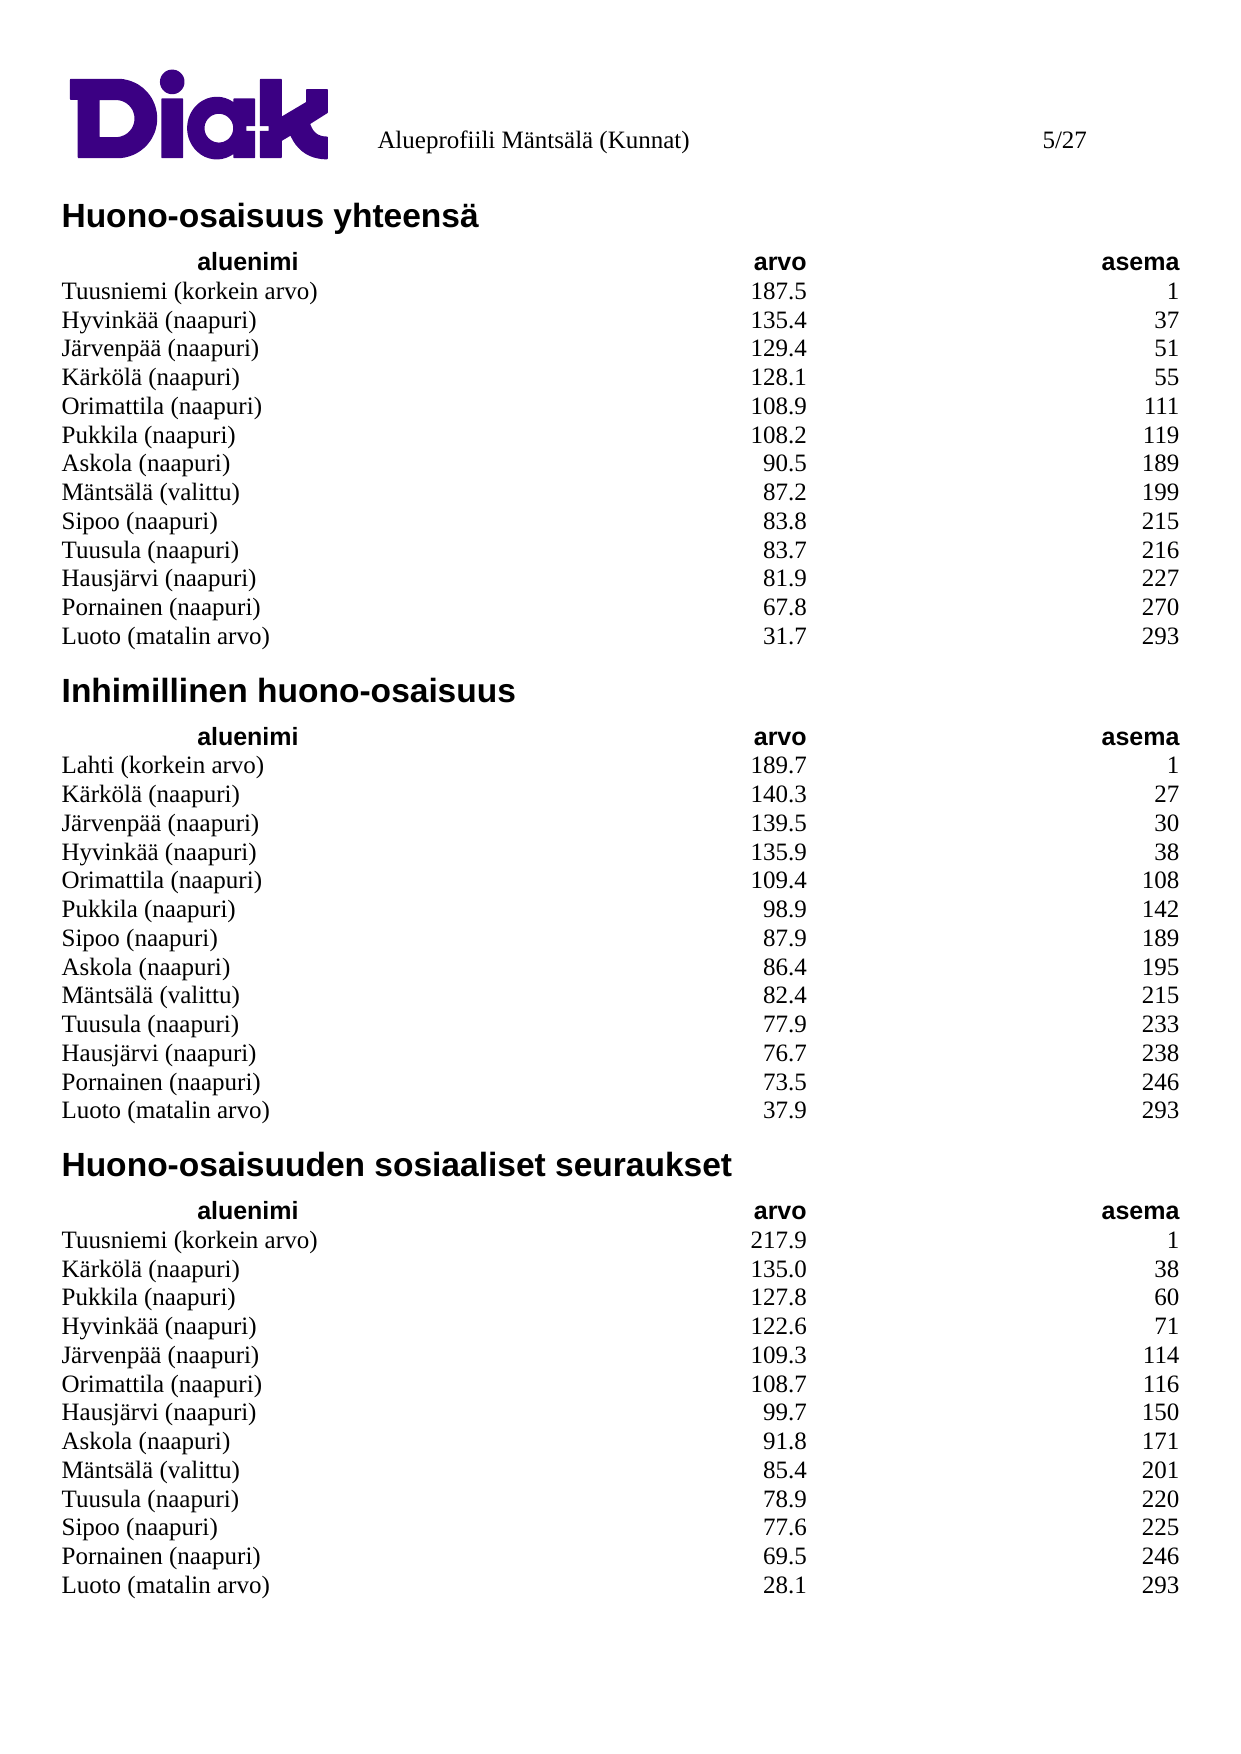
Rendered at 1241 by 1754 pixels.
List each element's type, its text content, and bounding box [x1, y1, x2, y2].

table_cell Tuusula (naapuri) [61, 1484, 434, 1512]
table_cell 77.9 [434, 1009, 806, 1038]
table_cell 293 [806, 1570, 1179, 1599]
table_header aluenimi [61, 247, 434, 276]
table_cell 135.4 [434, 305, 806, 333]
table_cell 69.5 [434, 1541, 806, 1570]
table_cell Hausjärvi (naapuri) [61, 1038, 434, 1067]
table_cell 199 [806, 477, 1179, 506]
table_cell 73.5 [434, 1067, 806, 1096]
table_cell Askola (naapuri) [61, 449, 434, 477]
table_cell 76.7 [434, 1038, 806, 1067]
table_cell 1 [806, 751, 1179, 779]
table_cell Järvenpää (naapuri) [61, 1340, 434, 1369]
table_cell Luoto (matalin arvo) [61, 1096, 434, 1124]
table_cell Orimattila (naapuri) [61, 866, 434, 894]
table_cell 38 [806, 1254, 1179, 1282]
table_cell 217.9 [434, 1225, 806, 1254]
table_cell Sipoo (naapuri) [61, 1513, 434, 1541]
table_cell 111 [806, 391, 1179, 420]
table_cell 220 [806, 1484, 1179, 1512]
table_cell Luoto (matalin arvo) [61, 1570, 434, 1599]
table_cell 225 [806, 1513, 1179, 1541]
table_cell Hausjärvi (naapuri) [61, 564, 434, 592]
table_cell Pornainen (naapuri) [61, 1067, 434, 1096]
table_cell Hyvinkää (naapuri) [61, 1311, 434, 1340]
table_cell Askola (naapuri) [61, 952, 434, 981]
table_cell 128.1 [434, 362, 806, 391]
table_cell Tuusula (naapuri) [61, 535, 434, 563]
table_cell 215 [806, 506, 1179, 535]
table_cell 31.7 [434, 621, 806, 650]
table_cell 37.9 [434, 1096, 806, 1124]
table_cell 233 [806, 1009, 1179, 1038]
table_cell 82.4 [434, 981, 806, 1009]
table_cell 139.5 [434, 808, 806, 837]
table_cell 90.5 [434, 449, 806, 477]
table_cell 37 [806, 305, 1179, 333]
table_cell 71 [806, 1311, 1179, 1340]
table_cell Mäntsälä (valittu) [61, 1455, 434, 1484]
table_cell 135.9 [434, 837, 806, 866]
table_cell 108.9 [434, 391, 806, 420]
table_cell 30 [806, 808, 1179, 837]
table_cell 67.8 [434, 592, 806, 621]
table_cell Tuusniemi (korkein arvo) [61, 276, 434, 305]
table_cell 246 [806, 1541, 1179, 1570]
table_cell 216 [806, 535, 1179, 563]
table_cell 114 [806, 1340, 1179, 1369]
table_cell Pukkila (naapuri) [61, 1283, 434, 1311]
table_cell 99.7 [434, 1398, 806, 1426]
table_cell Pukkila (naapuri) [61, 420, 434, 448]
table_cell 98.9 [434, 894, 806, 923]
table_cell 81.9 [434, 564, 806, 592]
table_cell 83.8 [434, 506, 806, 535]
table_cell 171 [806, 1426, 1179, 1455]
table_cell Pornainen (naapuri) [61, 1541, 434, 1570]
table_cell 91.8 [434, 1426, 806, 1455]
table_cell 1 [806, 276, 1179, 305]
table_cell 119 [806, 420, 1179, 448]
table_cell 142 [806, 894, 1179, 923]
table_header asema [806, 722, 1179, 751]
table_cell Luoto (matalin arvo) [61, 621, 434, 650]
table_cell 108.7 [434, 1369, 806, 1397]
table_cell 87.2 [434, 477, 806, 506]
table_cell Hausjärvi (naapuri) [61, 1398, 434, 1426]
table_cell 109.4 [434, 866, 806, 894]
table_header asema [806, 1196, 1179, 1225]
table_cell 86.4 [434, 952, 806, 981]
table_cell Lahti (korkein arvo) [61, 751, 434, 779]
table_cell Tuusniemi (korkein arvo) [61, 1225, 434, 1254]
table_cell 116 [806, 1369, 1179, 1397]
table_header aluenimi [61, 722, 434, 751]
table_cell 38 [806, 837, 1179, 866]
table_cell Mäntsälä (valittu) [61, 981, 434, 1009]
table_cell Järvenpää (naapuri) [61, 334, 434, 362]
table_cell Sipoo (naapuri) [61, 923, 434, 952]
table_cell 51 [806, 334, 1179, 362]
subtitle Huono-osaisuus yhteensä [61, 196, 1179, 235]
table_cell 83.7 [434, 535, 806, 563]
table_cell 27 [806, 779, 1179, 808]
table_cell 195 [806, 952, 1179, 981]
table_cell Hyvinkää (naapuri) [61, 837, 434, 866]
table_cell Hyvinkää (naapuri) [61, 305, 434, 333]
table_cell 55 [806, 362, 1179, 391]
table_header asema [806, 247, 1179, 276]
table_cell 108.2 [434, 420, 806, 448]
table_cell 85.4 [434, 1455, 806, 1484]
table_cell 129.4 [434, 334, 806, 362]
table_cell 122.6 [434, 1311, 806, 1340]
table_cell 28.1 [434, 1570, 806, 1599]
table_cell 189 [806, 449, 1179, 477]
table_cell 60 [806, 1283, 1179, 1311]
table_cell 189 [806, 923, 1179, 952]
subtitle Inhimillinen huono-osaisuus [61, 671, 1179, 709]
table_header arvo [434, 722, 806, 751]
table_cell Pornainen (naapuri) [61, 592, 434, 621]
table_cell Kärkölä (naapuri) [61, 1254, 434, 1282]
table_cell 189.7 [434, 751, 806, 779]
table_cell 227 [806, 564, 1179, 592]
table_cell 293 [806, 1096, 1179, 1124]
table_cell 187.5 [434, 276, 806, 305]
table_cell 1 [806, 1225, 1179, 1254]
subtitle Huono-osaisuuden sosiaaliset seuraukset [61, 1145, 1179, 1184]
table_cell 140.3 [434, 779, 806, 808]
table_cell 201 [806, 1455, 1179, 1484]
table_cell Kärkölä (naapuri) [61, 779, 434, 808]
table_cell Orimattila (naapuri) [61, 391, 434, 420]
table_cell 109.3 [434, 1340, 806, 1369]
table_cell 215 [806, 981, 1179, 1009]
table_cell Mäntsälä (valittu) [61, 477, 434, 506]
table_cell 238 [806, 1038, 1179, 1067]
table_cell 87.9 [434, 923, 806, 952]
table_cell 78.9 [434, 1484, 806, 1512]
table_header arvo [434, 247, 806, 276]
table_cell 246 [806, 1067, 1179, 1096]
table_cell 77.6 [434, 1513, 806, 1541]
table_cell Tuusula (naapuri) [61, 1009, 434, 1038]
table_cell 270 [806, 592, 1179, 621]
table_cell Askola (naapuri) [61, 1426, 434, 1455]
table_cell Pukkila (naapuri) [61, 894, 434, 923]
table_cell 293 [806, 621, 1179, 650]
table_cell Kärkölä (naapuri) [61, 362, 434, 391]
table_cell 127.8 [434, 1283, 806, 1311]
table_cell Järvenpää (naapuri) [61, 808, 434, 837]
table_cell Orimattila (naapuri) [61, 1369, 434, 1397]
table_cell 108 [806, 866, 1179, 894]
table_cell 135.0 [434, 1254, 806, 1282]
table_header arvo [434, 1196, 806, 1225]
table_cell Sipoo (naapuri) [61, 506, 434, 535]
table_header aluenimi [61, 1196, 434, 1225]
table_cell 150 [806, 1398, 1179, 1426]
